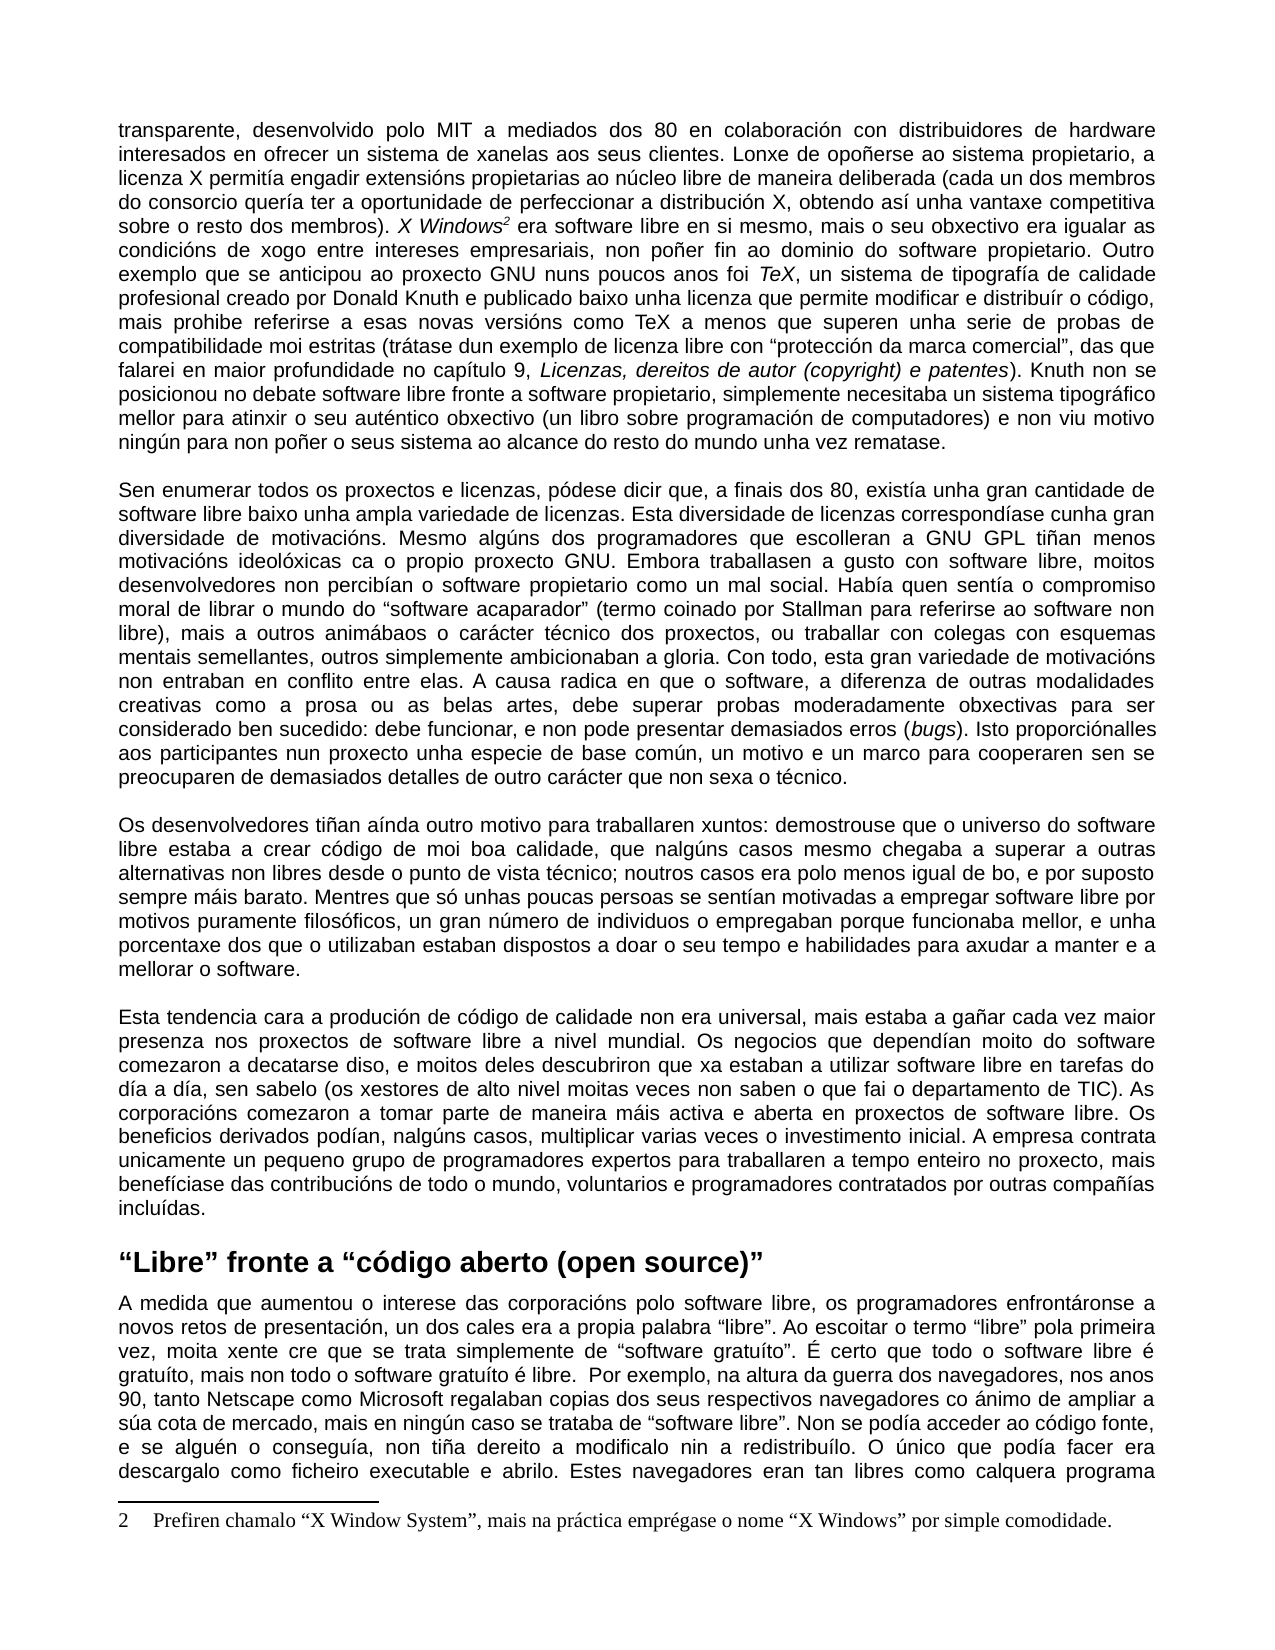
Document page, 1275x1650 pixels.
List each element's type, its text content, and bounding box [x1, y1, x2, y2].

text Prefiren chamalo “X Window System”, mais na práctica emprégase o nome “X Windows” por simple comodidade. [118, 1508, 1157, 1532]
text A medida que aumentou o interese das corporacións polo software libre, os programadores enfrontáronse a novos retos de presentación, un dos cales era a propia palabra “libre”. Ao escoitar o termo “libre” pola primeira vez, moita xente cre que se trata simplemente de “software gratuíto”. É certo que todo o software libre é gratuíto, mais non todo o software gratuíto é libre. Por exemplo, na altura da guerra dos navegadores, nos anos 90, tanto Netscape como Microsoft regalaban copias dos seus respectivos navegadores co ánimo de ampliar a súa cota de mercado, mais en ningún caso se trataba de “software libre”. Non se podía acceder ao código fonte, e se alguén o conseguía, non tiña dereito a modificalo nin a redistribuílo. O único que podía facer era descargalo como ficheiro executable e abrilo. Estes navegadores eran tan libres como calquera programa [118, 1291, 1157, 1483]
subtitle “Libre” fronte a “código aberto (open source)” [118, 1245, 1157, 1279]
text Sen enumerar todos os proxectos e licenzas, pódese dicir que, a finais dos 80, existía unha gran cantidade de software libre baixo unha ampla variedade de licenzas. Esta diversidade de licenzas correspondíase cunha gran diversidade de motivacións. Mesmo algúns dos programadores que escolleran a GNU GPL tiñan menos motivacións ideolóxicas ca o propio proxecto GNU. Embora traballasen a gusto con software libre, moitos desenvolvedores non percibían o software propietario como un mal social. Había quen sentía o compromiso moral de librar o mundo do “software acaparador” (termo coinado por Stallman para referirse ao software non libre), mais a outros animábaos o carácter técnico dos proxectos, ou traballar con colegas con esquemas mentais semellantes, outros simplemente ambicionaban a gloria. Con todo, esta gran variedade de motivacións non entraban en conflito entre elas. A causa radica en que o software, a diferenza de outras modalidades creativas como a prosa ou as belas artes, debe superar probas moderadamente obxectivas para ser considerado ben sucedido: debe funcionar, e non pode presentar demasiados erros (bugs). Isto proporciónalles aos participantes nun proxecto unha especie de base común, un motivo e un marco para cooperaren sen se preocuparen de demasiados detalles de outro carácter que non sexa o técnico. [118, 477, 1157, 789]
text Os desenvolvedores tiñan aínda outro motivo para traballaren xuntos: demostrouse que o universo do software libre estaba a crear código de moi boa calidade, que nalgúns casos mesmo chegaba a superar a outras alternativas non libres desde o punto de vista técnico; noutros casos era polo menos igual de bo, e por suposto sempre máis barato. Mentres que só unhas poucas persoas se sentían motivadas a empregar software libre por motivos puramente filosóficos, un gran número de individuos o empregaban porque funcionaba mellor, e unha porcentaxe dos que o utilizaban estaban dispostos a doar o seu tempo e habilidades para axudar a manter e a mellorar o software. [118, 813, 1157, 981]
text Esta tendencia cara a produción de código de calidade non era universal, mais estaba a gañar cada vez maior presenza nos proxectos de software libre a nivel mundial. Os negocios que dependían moito do software comezaron a decatarse diso, e moitos deles descubriron que xa estaban a utilizar software libre en tarefas do día a día, sen sabelo (os xestores de alto nivel moitas veces non saben o que fai o departamento de TIC). As corporacións comezaron a tomar parte de maneira máis activa e aberta en proxectos de software libre. Os beneficios derivados podían, nalgúns casos, multiplicar varias veces o investimento inicial. A empresa contrata unicamente un pequeno grupo de programadores expertos para traballaren a tempo enteiro no proxecto, mais benefíciase das contribucións de todo o mundo, voluntarios e programadores contratados por outras compañías incluídas. [118, 1004, 1157, 1220]
text transparente, desenvolvido polo MIT a mediados dos 80 en colaboración con distribuidores de hardware interesados en ofrecer un sistema de xanelas aos seus clientes. Lonxe de opoñerse ao sistema propietario, a licenza X permitía engadir extensións propietarias ao núcleo libre de maneira deliberada (cada un dos membros do consorcio quería ter a oportunidade de perfeccionar a distribución X, obtendo así unha vantaxe competitiva sobre o resto dos membros). X Windows era software libre en si mesmo, mais o seu obxectivo era igualar as condicións de xogo entre intereses empresariais, non poñer fin ao dominio do software propietario. Outro exemplo que se anticipou ao proxecto GNU nuns poucos anos foi TeX, un sistema de tipografía de calidade profesional creado por Donald Knuth e publicado baixo unha licenza que permite modificar e distribuír o código, mais prohibe referirse a esas novas versións como TeX a menos que superen unha serie de probas de compatibilidade moi estritas (trátase dun exemplo de licenza libre con “protección da marca comercial”, das que falarei en maior profundidade no capítulo 9, Licenzas, dereitos de autor (copyright) e patentes). Knuth non se posicionou no debate software libre fronte a software propietario, simplemente necesitaba un sistema tipográfico mellor para atinxir o seu auténtico obxectivo (un libro sobre programación de computadores) e non viu motivo ningún para non poñer o seus sistema ao alcance do resto do mundo unha vez rematase. [118, 118, 1157, 453]
